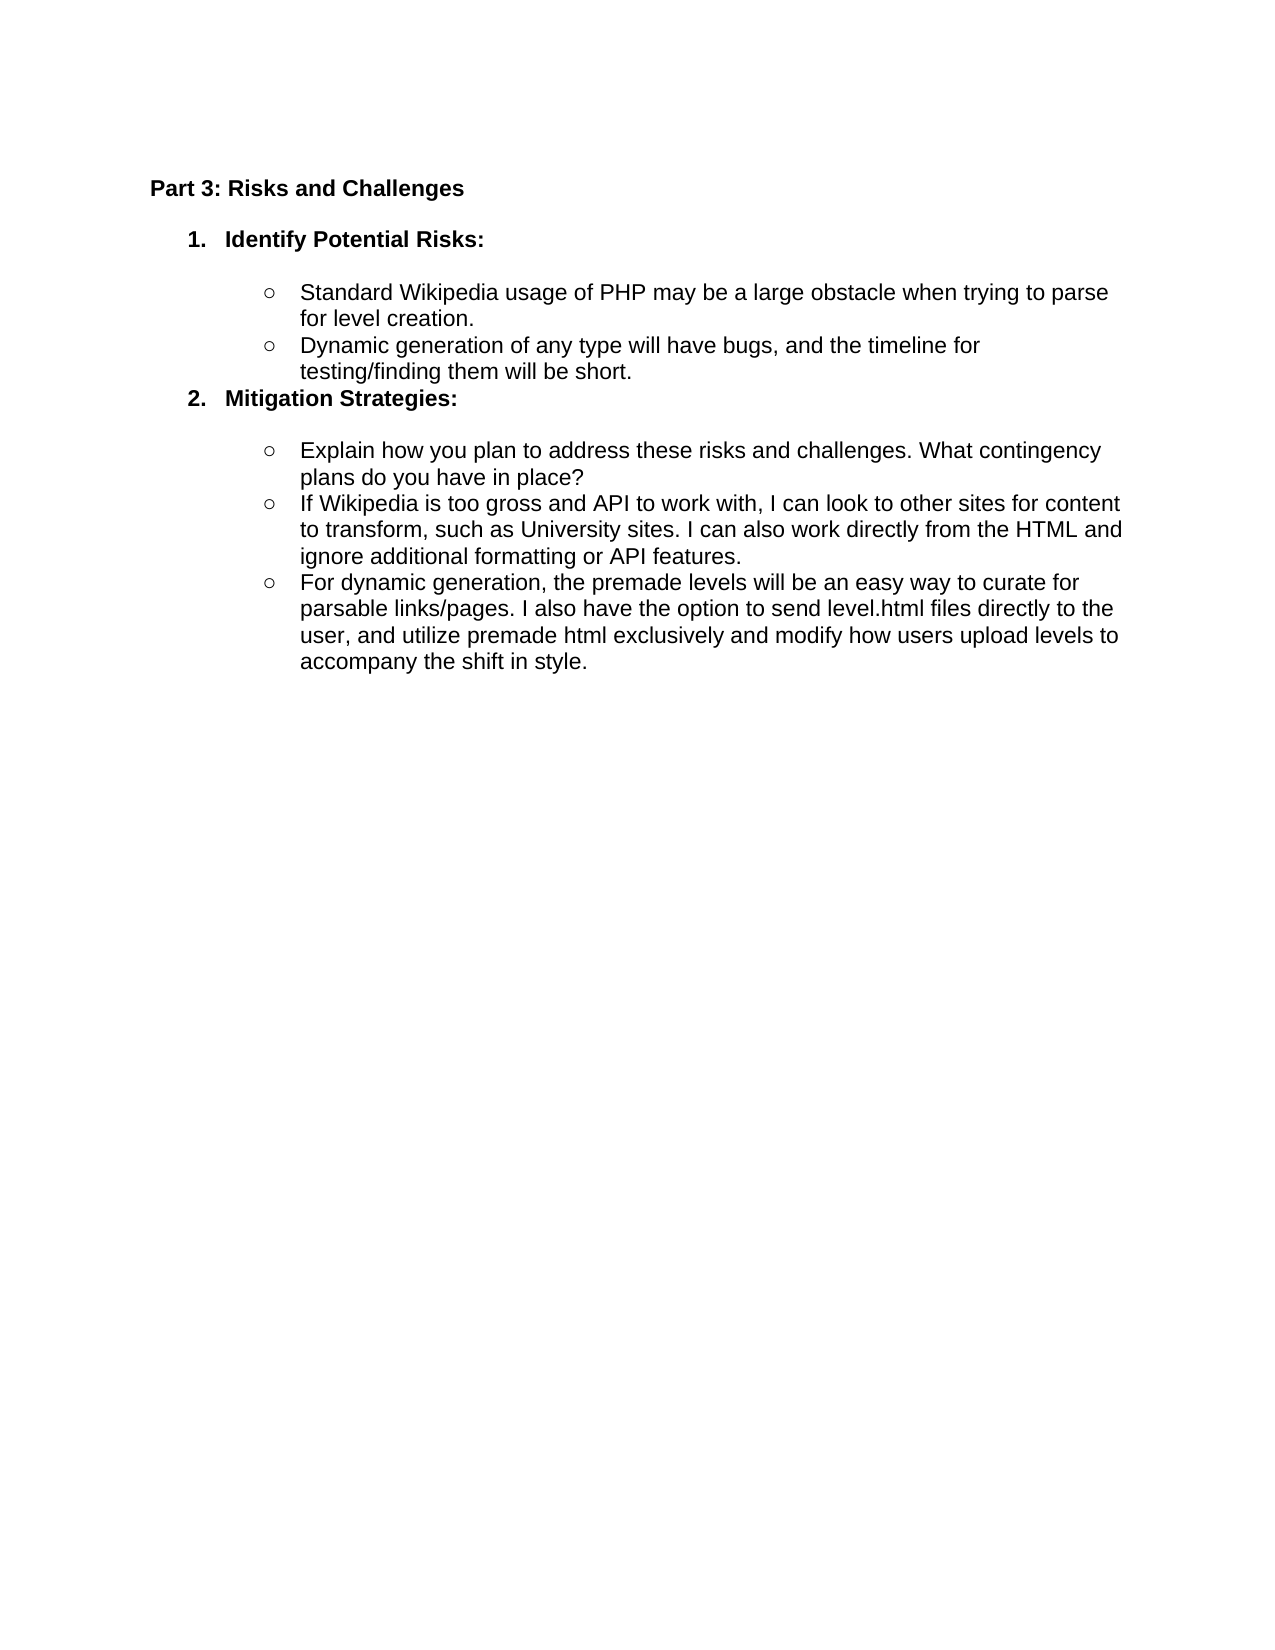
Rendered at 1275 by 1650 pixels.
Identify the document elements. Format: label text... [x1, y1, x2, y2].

list Explain how you plan to address these risks and challenges. What contingency plans do you have in place? [262, 437, 1125, 490]
list For dynamic generation, the premade levels will be an easy way to curate for parsable links/pages. I also have the option to send level.html files directly to the user, and utilize premade html exclusively and modify how users upload levels to accompany the shift in style. [262, 569, 1125, 674]
list Identify Potential Risks: [187, 226, 1125, 279]
list If Wikipedia is too gross and API to work with, I can look to other sites for content to transform, such as University sites. I can also work directly from the HTML and ignore additional formatting or API features. [262, 490, 1125, 569]
list Standard Wikipedia usage of PHP may be a large obstacle when trying to parse for level creation. [262, 279, 1125, 332]
list Dynamic generation of any type will have bugs, and the timeline for testing/finding them will be short. [262, 332, 1125, 384]
text Part 3: Risks and Challenges [150, 175, 1125, 201]
list Mitigation Strategies: [187, 384, 1125, 437]
